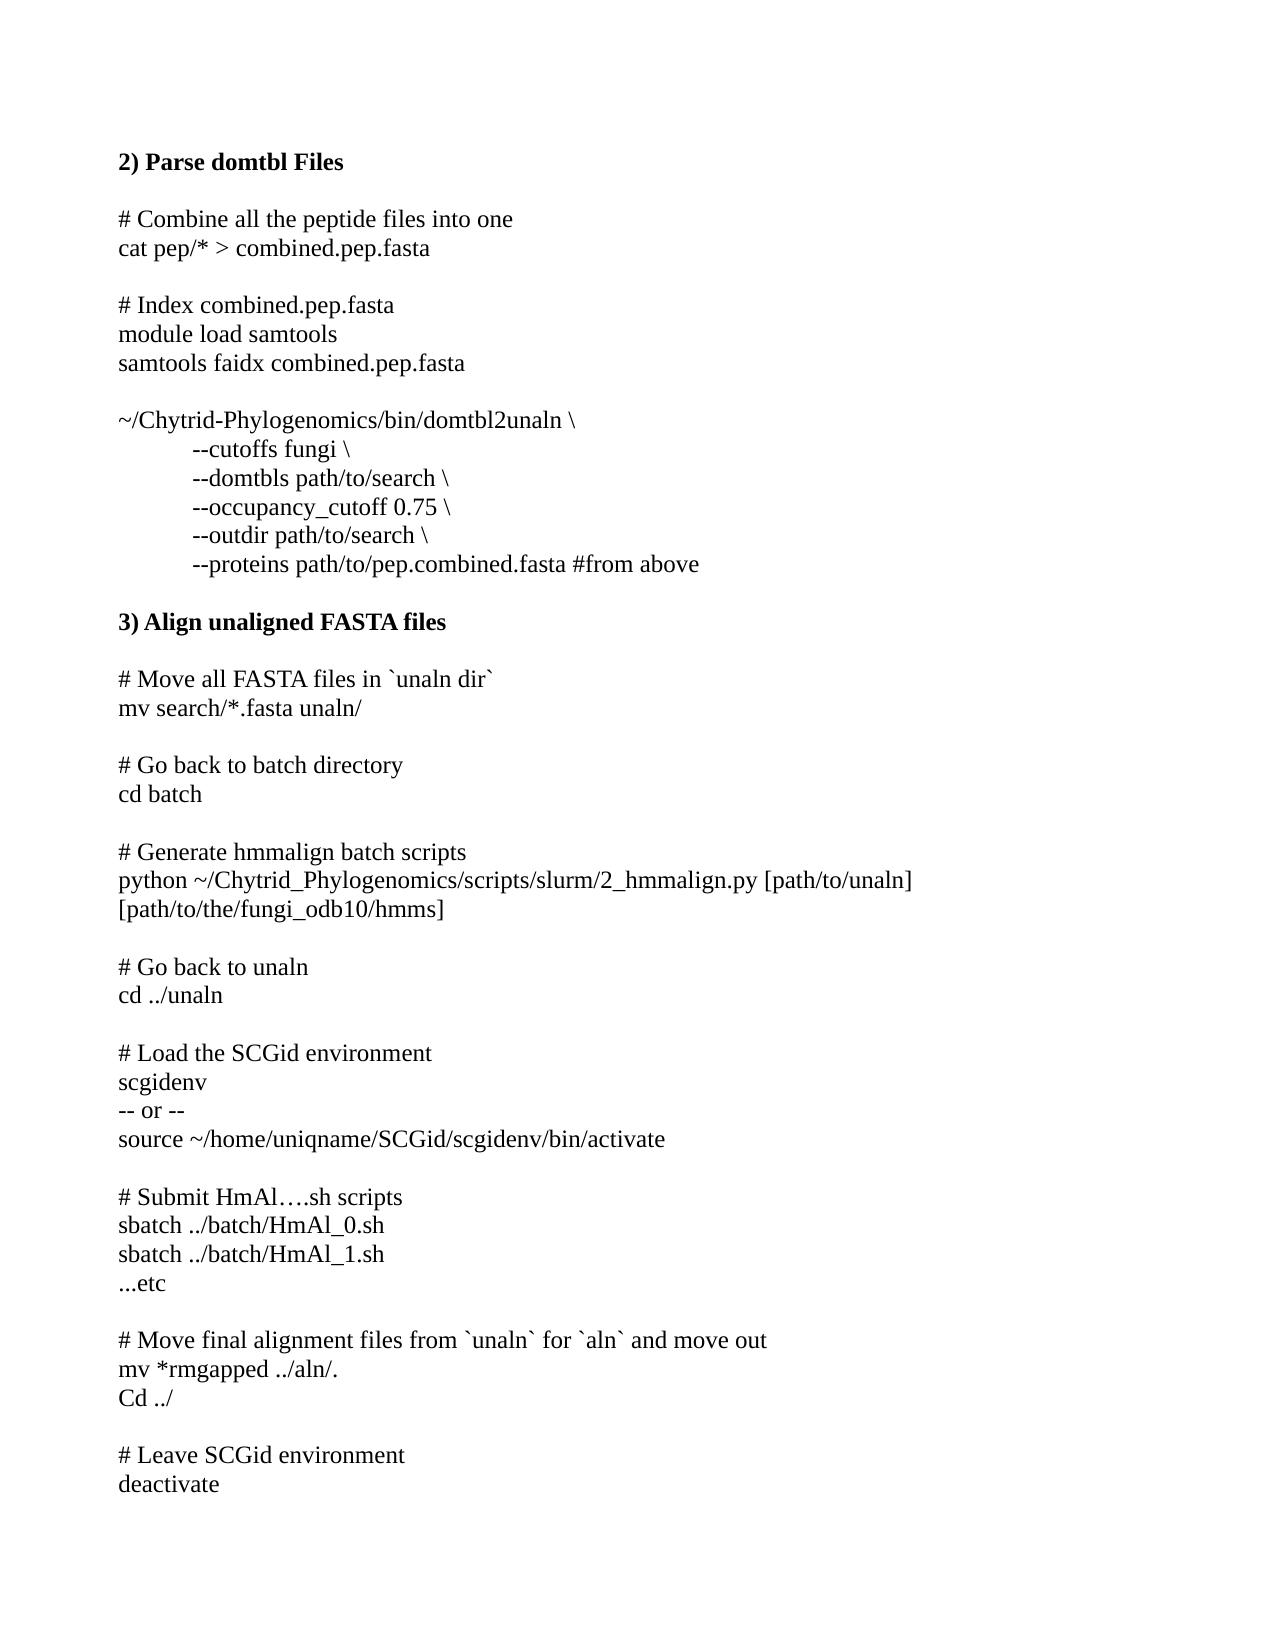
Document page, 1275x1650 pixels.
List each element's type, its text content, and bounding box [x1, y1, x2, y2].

text # Go back to batch directory [118, 751, 1157, 779]
text --cutoffs fungi \ [118, 434, 1157, 463]
text mv *rmgapped ../aln/. [118, 1354, 1157, 1383]
text 3) Align unaligned FASTA files [118, 607, 1157, 636]
text --domtbls path/to/search \ [118, 463, 1157, 492]
text scgidenv [118, 1067, 1157, 1096]
text sbatch ../batch/HmAl_0.sh [118, 1211, 1157, 1239]
text # Move all FASTA files in `unaln dir` [118, 664, 1157, 693]
text --occupancy_cutoff 0.75 \ [118, 492, 1157, 521]
text source ~/home/uniqname/SCGid/scgidenv/bin/activate [118, 1124, 1157, 1153]
text ~/Chytrid-Phylogenomics/bin/domtbl2unaln \ [118, 406, 1157, 434]
text # Index combined.pep.fasta [118, 291, 1157, 319]
text module load samtools [118, 319, 1157, 348]
text # Generate hmmalign batch scripts [118, 837, 1157, 866]
text # Move final alignment files from `unaln` for `aln` and move out [118, 1326, 1157, 1354]
text deactivate [118, 1469, 1157, 1498]
text # Load the SCGid environment [118, 1038, 1157, 1067]
text cd ../unaln [118, 981, 1157, 1009]
text --proteins path/to/pep.combined.fasta #from above [118, 549, 1157, 578]
text # Submit HmAl….sh scripts [118, 1182, 1157, 1211]
text sbatch ../batch/HmAl_1.sh [118, 1239, 1157, 1268]
text cat pep/* > combined.pep.fasta [118, 233, 1157, 262]
text -- or -- [118, 1096, 1157, 1124]
text python ~/Chytrid_Phylogenomics/scripts/slurm/2_hmmalign.py [path/to/unaln] [path/to/the/fungi_odb10/hmms] [118, 866, 1157, 923]
text # Leave SCGid environment [118, 1441, 1157, 1469]
text samtools faidx combined.pep.fasta [118, 348, 1157, 377]
text --outdir path/to/search \ [118, 521, 1157, 549]
text mv search/*.fasta unaln/ [118, 693, 1157, 722]
text Cd ../ [118, 1383, 1157, 1412]
text ...etc [118, 1268, 1157, 1297]
text 2) Parse domtbl Files [118, 147, 1157, 176]
text # Go back to unaln [118, 952, 1157, 981]
text cd batch [118, 779, 1157, 808]
text # Combine all the peptide files into one [118, 204, 1157, 233]
